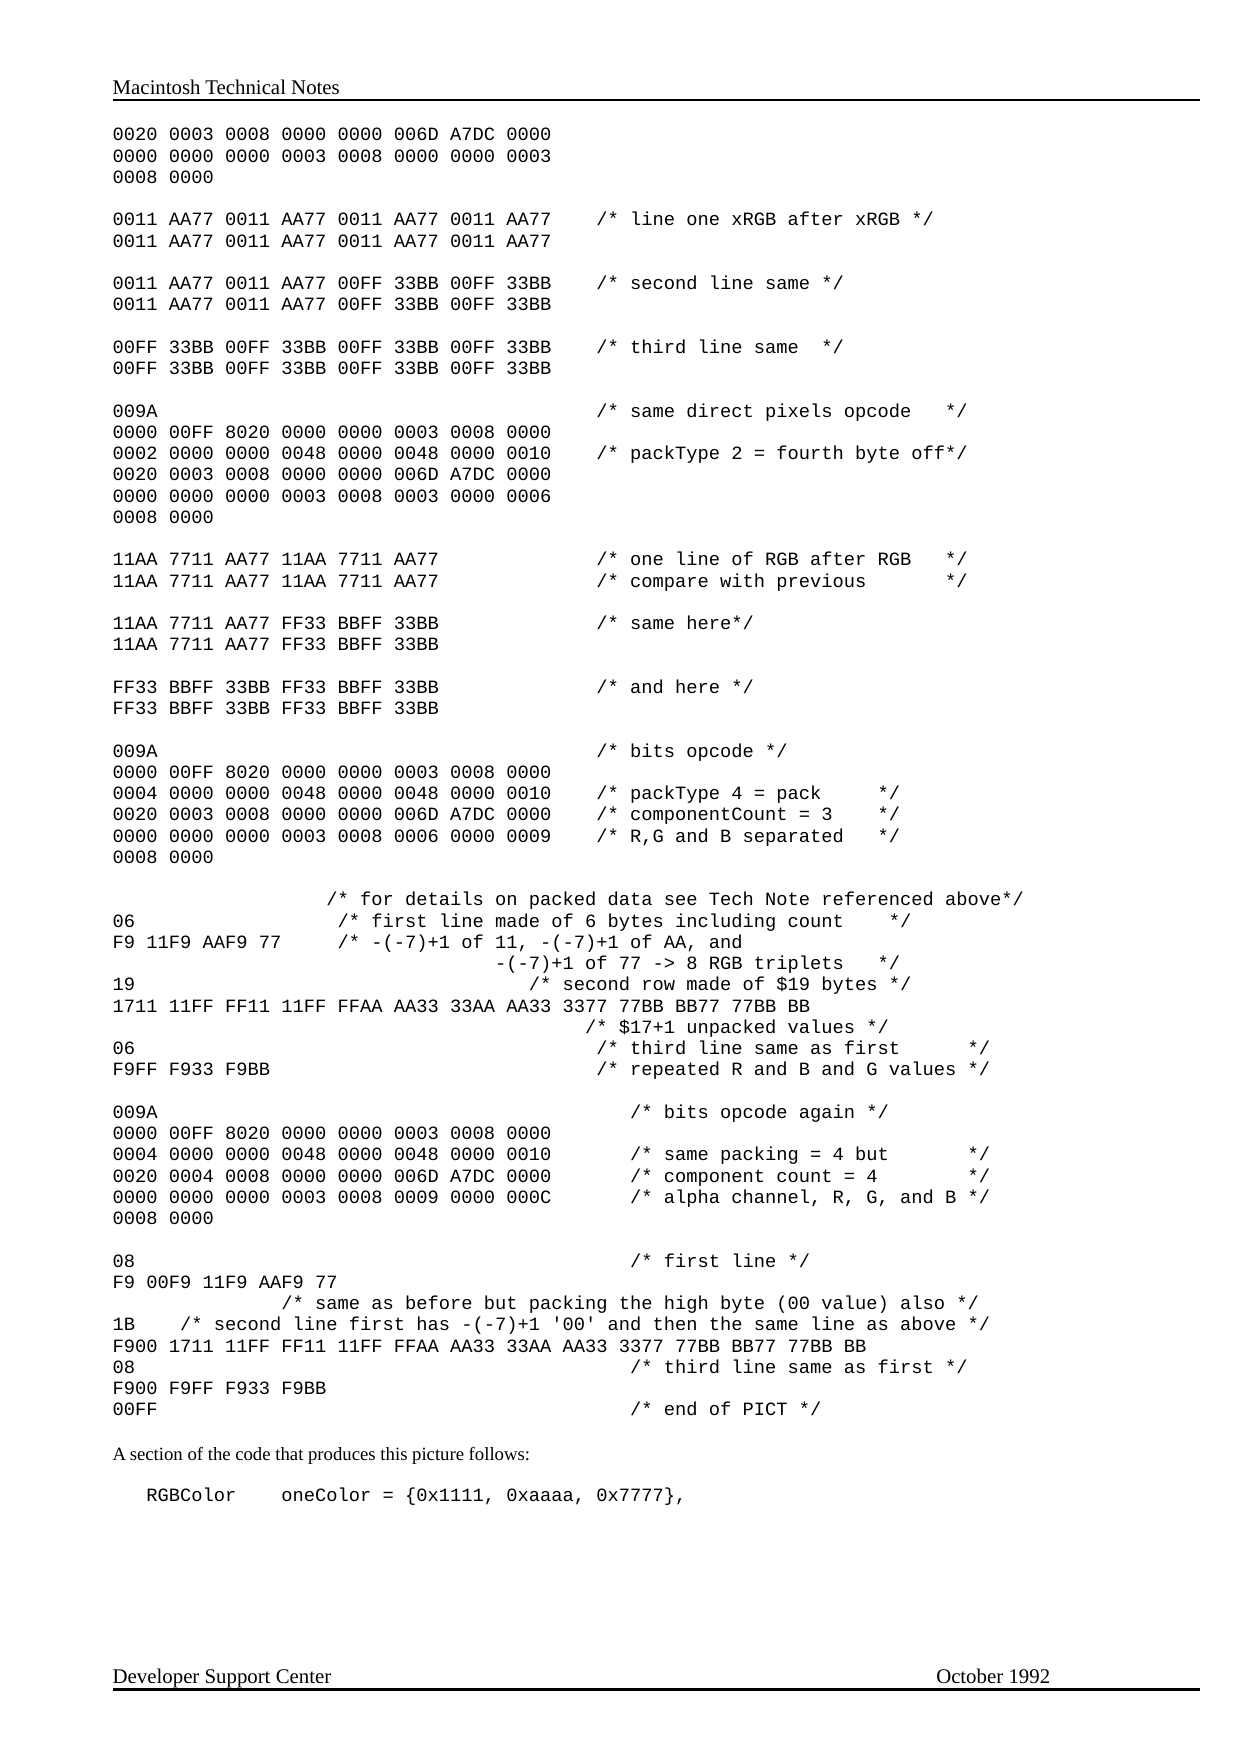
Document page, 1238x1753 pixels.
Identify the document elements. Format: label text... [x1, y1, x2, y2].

text 11AA 7711 AA77 FF33 BBFF 33BB [112, 635, 1144, 656]
text 11AA 7711 AA77 11AA 7711 AA77 /* compare with previous */ [112, 571, 1144, 593]
text F9 00F9 11F9 AAF9 77 [112, 1273, 1144, 1294]
text 0002 0000 0000 0048 0000 0048 0000 0010 /* packType 2 = fourth byte off*/ [112, 444, 1144, 465]
text 0004 0000 0000 0048 0000 0048 0000 0010 /* packType 4 = pack */ [112, 784, 1144, 805]
text 0020 0003 0008 0000 0000 006D A7DC 0000 [112, 465, 1144, 486]
text 0000 00FF 8020 0000 0000 0003 0008 0000 [112, 763, 1144, 784]
text 0011 AA77 0011 AA77 00FF 33BB 00FF 33BB /* second line same */ [112, 274, 1144, 295]
text 08 /* third line same as first */ [112, 1358, 1144, 1379]
text 06 /* first line made of 6 bytes including count */ [112, 911, 1144, 933]
text 0000 00FF 8020 0000 0000 0003 0008 0000 [112, 423, 1144, 444]
text A section of the code that produces this picture follows: [112, 1443, 1200, 1464]
text /* $17+1 unpacked values */ [112, 1018, 1144, 1039]
text /* for details on packed data see Tech Note referenced above*/ [112, 890, 1144, 911]
text F9 11F9 AAF9 77 /* -(-7)+1 of 11, -(-7)+1 of AA, and [112, 933, 1144, 954]
text 0008 0000 [112, 848, 1144, 869]
text 0000 0000 0000 0003 0008 0009 0000 000C /* alpha channel, R, G, and B */ [112, 1188, 1144, 1209]
text 00FF /* end of PICT */ [112, 1400, 1144, 1421]
text 00FF 33BB 00FF 33BB 00FF 33BB 00FF 33BB [112, 359, 1144, 380]
text FF33 BBFF 33BB FF33 BBFF 33BB /* and here */ [112, 678, 1144, 699]
text 08 /* first line */ [112, 1251, 1144, 1273]
text 0008 0000 [112, 168, 1144, 189]
text RGBColor oneColor = {0x1111, 0xaaaa, 0x7777}, [112, 1486, 1144, 1507]
text 0008 0000 [112, 1209, 1144, 1230]
text 0000 0000 0000 0003 0008 0003 0000 0006 [112, 486, 1144, 508]
text 009A /* bits opcode again */ [112, 1103, 1144, 1124]
text F900 F9FF F933 F9BB [112, 1379, 1144, 1400]
text 1711 11FF FF11 11FF FFAA AA33 33AA AA33 3377 77BB BB77 77BB BB [112, 996, 1144, 1018]
text 1B /* second line first has -(-7)+1 '00' and then the same line as above */ [112, 1315, 1144, 1336]
text 0008 0000 [112, 508, 1144, 529]
text 00FF 33BB 00FF 33BB 00FF 33BB 00FF 33BB /* third line same */ [112, 338, 1144, 359]
text 19 /* second row made of $19 bytes */ [112, 975, 1144, 996]
text 0011 AA77 0011 AA77 00FF 33BB 00FF 33BB [112, 295, 1144, 316]
text F9FF F933 F9BB /* repeated R and B and G values */ [112, 1060, 1144, 1081]
text 009A /* same direct pixels opcode */ [112, 401, 1144, 423]
text 009A /* bits opcode */ [112, 741, 1144, 763]
text F900 1711 11FF FF11 11FF FFAA AA33 33AA AA33 3377 77BB BB77 77BB BB [112, 1336, 1144, 1358]
text 11AA 7711 AA77 11AA 7711 AA77 /* one line of RGB after RGB */ [112, 550, 1144, 571]
text /* same as before but packing the high byte (00 value) also */ [112, 1294, 1144, 1315]
text 0020 0004 0008 0000 0000 006D A7DC 0000 /* component count = 4 */ [112, 1166, 1144, 1188]
text 0011 AA77 0011 AA77 0011 AA77 0011 AA77 /* line one xRGB after xRGB */ [112, 210, 1144, 231]
text -(-7)+1 of 77 -> 8 RGB triplets */ [112, 954, 1144, 975]
text 0000 0000 0000 0003 0008 0000 0000 0003 [112, 146, 1144, 168]
text FF33 BBFF 33BB FF33 BBFF 33BB [112, 699, 1144, 720]
text 0020 0003 0008 0000 0000 006D A7DC 0000 [112, 125, 1144, 146]
text 0011 AA77 0011 AA77 0011 AA77 0011 AA77 [112, 231, 1144, 253]
text 0000 0000 0000 0003 0008 0006 0000 0009 /* R,G and B separated */ [112, 826, 1144, 848]
text 06 /* third line same as first */ [112, 1039, 1144, 1060]
text 11AA 7711 AA77 FF33 BBFF 33BB /* same here*/ [112, 614, 1144, 635]
text 0004 0000 0000 0048 0000 0048 0000 0010 /* same packing = 4 but */ [112, 1145, 1144, 1166]
text 0020 0003 0008 0000 0000 006D A7DC 0000 /* componentCount = 3 */ [112, 805, 1144, 826]
text 0000 00FF 8020 0000 0000 0003 0008 0000 [112, 1124, 1144, 1145]
